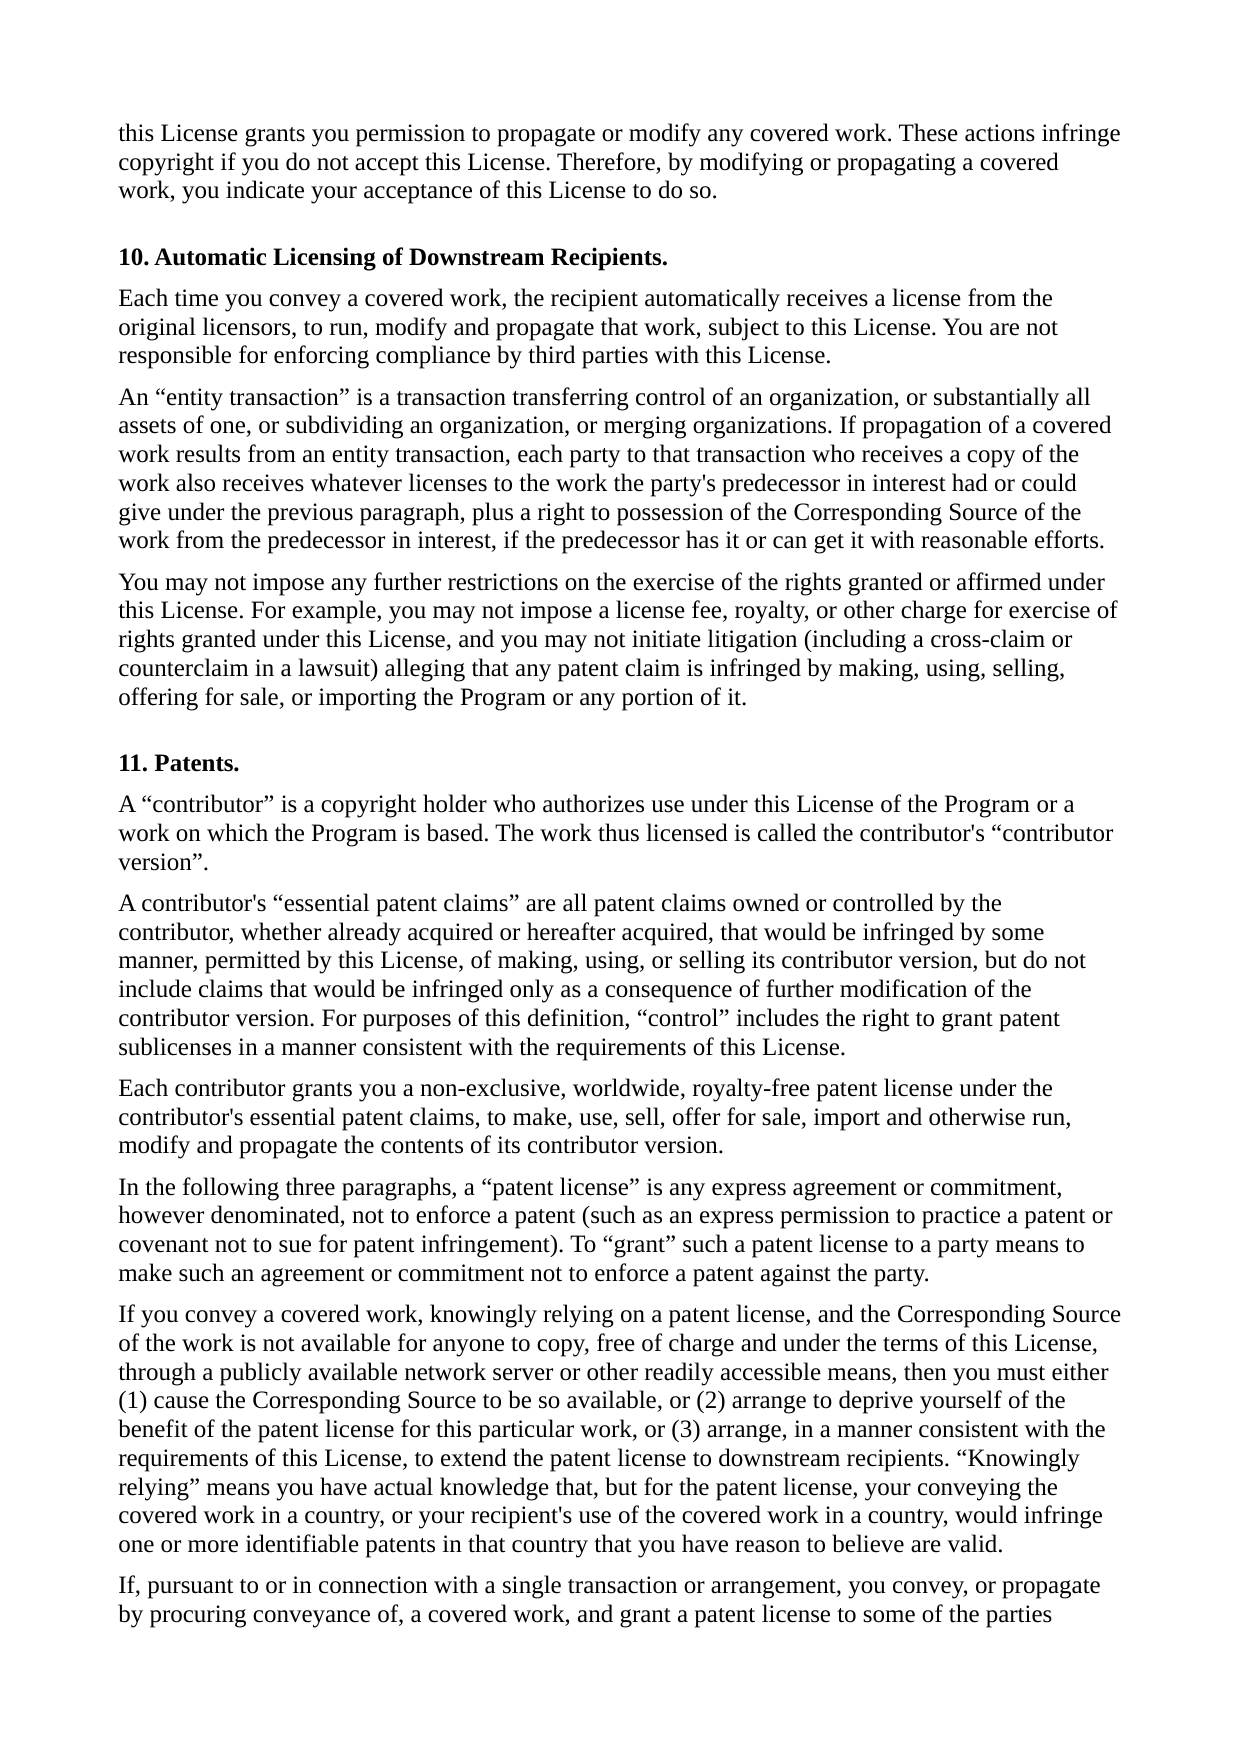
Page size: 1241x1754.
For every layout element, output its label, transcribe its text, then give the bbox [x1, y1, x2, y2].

text A contributor's “essential patent claims” are all patent claims owned or controlled by the contributor, whether already acquired or hereafter acquired, that would be infringed by some manner, permitted by this License, of making, using, or selling its contributor version, but do not include claims that would be infringed only as a consequence of further modification of the contributor version. For purposes of this definition, “control” includes the right to grant patent sublicenses in a manner consistent with the requirements of this License. [118, 888, 1122, 1061]
text In the following three paragraphs, a “patent license” is any express agreement or commitment, however denominated, not to enforce a patent (such as an express permission to practice a patent or covenant not to sue for patent infringement). To “grant” such a patent license to a party means to make such an agreement or commitment not to enforce a patent against the party. [118, 1172, 1122, 1287]
text An “entity transaction” is a transaction transferring control of an organization, or substantially all assets of one, or subdividing an organization, or merging organizations. If propagation of a covered work results from an entity transaction, each party to that transaction who receives a copy of the work also receives whatever licenses to the work the party's predecessor in interest had or could give under the previous paragraph, plus a right to possession of the Corresponding Source of the work from the predecessor in interest, if the predecessor has it or can get it with reasonable efforts. [118, 382, 1122, 554]
text If, pursuant to or in connection with a single transaction or arrangement, you convey, or propagate by procuring conveyance of, a covered work, and grant a patent license to some of the parties [118, 1571, 1122, 1628]
text You may not impose any further restrictions on the exercise of the rights granted or affirmed under this License. For example, you may not impose a license fee, royalty, or other charge for exercise of rights granted under this License, and you may not initiate litigation (including a cross-claim or counterclaim in a lawsuit) alleging that any patent claim is infringed by making, using, selling, offering for sale, or importing the Program or any portion of it. [118, 567, 1122, 711]
text Each time you convey a covered work, the recipient automatically receives a license from the original licensors, to run, modify and propagate that work, subject to this License. You are not responsible for enforcing compliance by third parties with this License. [118, 283, 1122, 369]
text A “contributor” is a copyright holder who authorizes use under this License of the Program or a work on which the Program is based. The work thus licensed is called the contributor's “contributor version”. [118, 789, 1122, 876]
subtitle 11. Patents. [118, 748, 1122, 777]
text Each contributor grants you a non-exclusive, worldwide, royalty-free patent license under the contributor's essential patent claims, to make, use, sell, offer for sale, import and otherwise run, modify and propagate the contents of its contributor version. [118, 1073, 1122, 1159]
text this License grants you permission to propagate or modify any covered work. These actions infringe copyright if you do not accept this License. Therefore, by modifying or propagating a covered work, you indicate your acceptance of this License to do so. [118, 118, 1122, 204]
text If you convey a covered work, knowingly relying on a patent license, and the Corresponding Source of the work is not available for anyone to copy, free of charge and under the terms of this License, through a publicly available network server or other readily accessible means, then you must either (1) cause the Corresponding Source to be so available, or (2) arrange to deprive yourself of the benefit of the patent license for this particular work, or (3) arrange, in a manner consistent with the requirements of this License, to extend the patent license to downstream recipients. “Knowingly relying” means you have actual knowledge that, but for the patent license, your conveying the covered work in a country, or your recipient's use of the covered work in a country, would infringe one or more identifiable patents in that country that you have reason to believe are valid. [118, 1299, 1122, 1558]
subtitle 10. Automatic Licensing of Downstream Recipients. [118, 242, 1122, 271]
